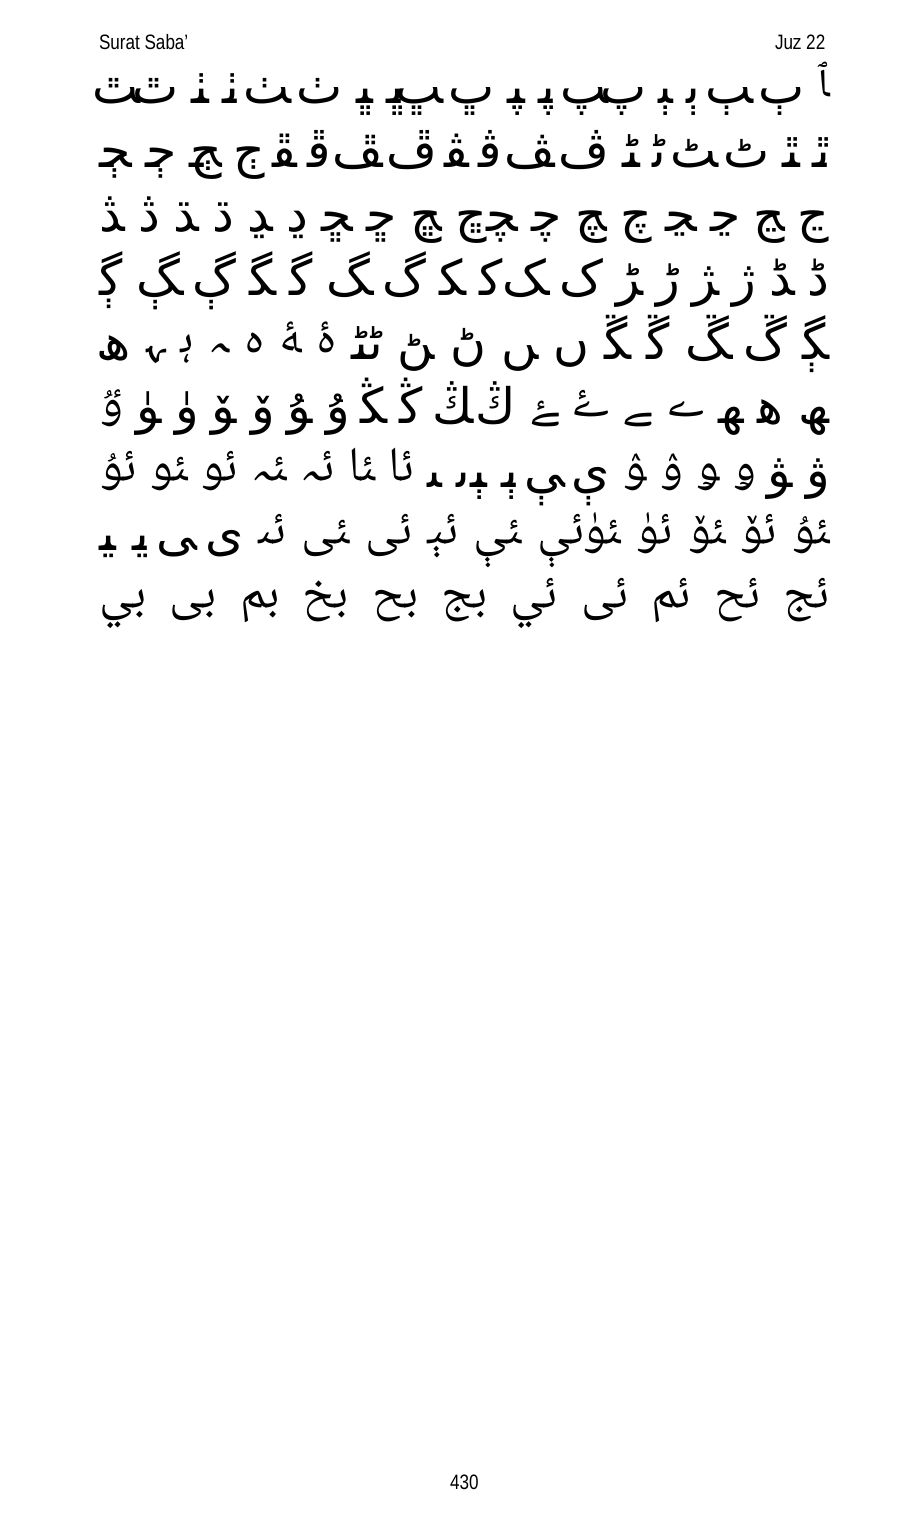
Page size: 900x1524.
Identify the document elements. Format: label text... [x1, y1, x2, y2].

text ﯞ ﯟ ﯠ ﯡ ﯢ ﯣ ﯤ ﯥ ﯦ ﯧﯨ ﯩ ﯪ ﯫ ﯬ ﯭ ﯮ ﯯ ﯰ ﯱ ﯲ ﯳ ﯴ ﯵﯶ ﯷ ﯸ ﯹ ﯺ ﯻ ﯼ ﯽ ﯾ ﯿ ﰀ ﰁ ﰂ ﰃ ﰄ ﰅ ﰆ ﰇ ﰈ ﰉ ﰊ [99, 443, 829, 635]
text ﭑ ﭒ ﭓ ﭔ ﭕ ﭖﭗ ﭘ ﭙ ﭚ ﭛﭜ ﭝ ﭞ ﭟ ﭠ ﭡ ﭢﭣ ﭤ ﭥ ﭦ ﭧ ﭨ ﭩ ﭪ ﭫ ﭬ ﭭ ﭮ ﭯ ﭰ ﭱ ﭲ ﭳ ﭴ ﭵ ﭶ ﭷ ﭸ ﭹ ﭺ ﭻ ﭼ ﭽﭾ ﭿ ﮀ ﮁ ﮂ ﮃ ﮄ ﮅ ﮆ ﮇ ﮈ ﮉ ﮊ ﮋ ﮌ ﮍ ﮎ ﮏﮐ ﮑ ﮒ ﮓ ﮔ ﮕ ﮖ ﮗ ﮘ ﮙ ﮚ ﮛ ﮜ ﮝ ﮞ ﮟ ﮠ ﮡ ﮢﮣ ﮤ ﮥ ﮦ ﮧ ﮨ ﮩ ﮪ ﮫ ﮬ ﮭ ﮮ ﮯ ﮰ ﮱ ﯓ ﯔ ﯕ ﯖ ﯗ ﯘ ﯙ ﯚ ﯛ ﯜ ﯝ [99, 60, 829, 443]
